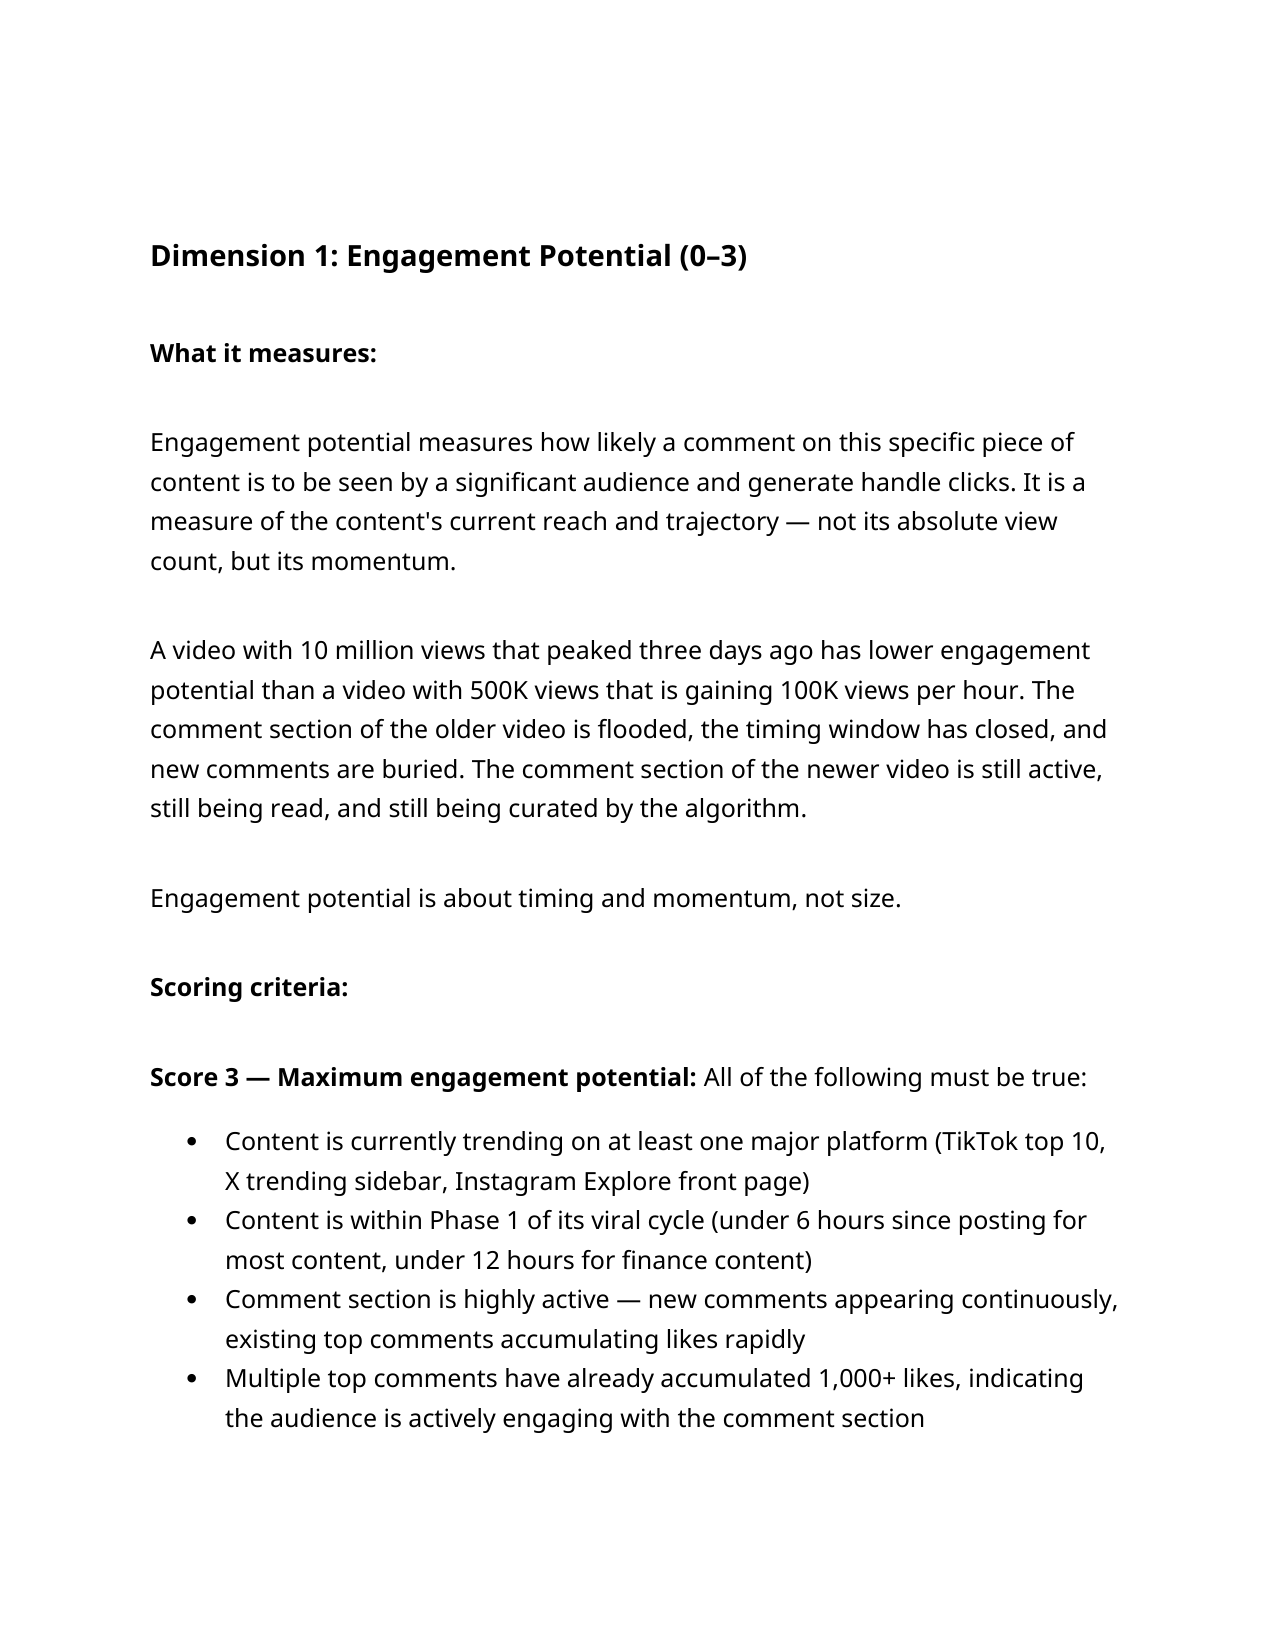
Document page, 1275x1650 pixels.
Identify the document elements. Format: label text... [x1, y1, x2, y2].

list Content is within Phase 1 of its viral cycle (under 6 hours since posting for most content, under 12 hours for finance content) [187, 1203, 1125, 1276]
list Multiple top comments have already accumulated 1,000+ likes, indicating the audience is actively engaging with the comment section [187, 1361, 1125, 1434]
subtitle Dimension 1: Engagement Potential (0–3) [150, 235, 1125, 275]
text Engagement potential measures how likely a comment on this specific piece of content is to be seen by a significant audience and generate handle clicks. It is a measure of the content's current reach and trajectory — not its absolute view count, but its momentum. [150, 425, 1125, 578]
text Scoring criteria: [150, 970, 1125, 1004]
text Score 3 — Maximum engagement potential: All of the following must be true: [150, 1059, 1125, 1093]
text Engagement potential is about timing and momentum, not size. [150, 880, 1125, 914]
list Comment section is highly active — new comments appearing continuously, existing top comments accumulating likes rapidly [187, 1282, 1125, 1355]
text What it measures: [150, 336, 1125, 370]
list Content is currently trending on at least one major platform (TikTok top 10, X trending sidebar, Instagram Explore front page) [187, 1124, 1125, 1197]
text A video with 10 million views that peaked three days ago has lower engagement potential than a video with 500K views that is gaining 100K views per hour. The comment section of the older video is flooded, the timing window has closed, and new comments are buried. The comment section of the newer video is still active, still being read, and still being curated by the algorithm. [150, 633, 1125, 825]
